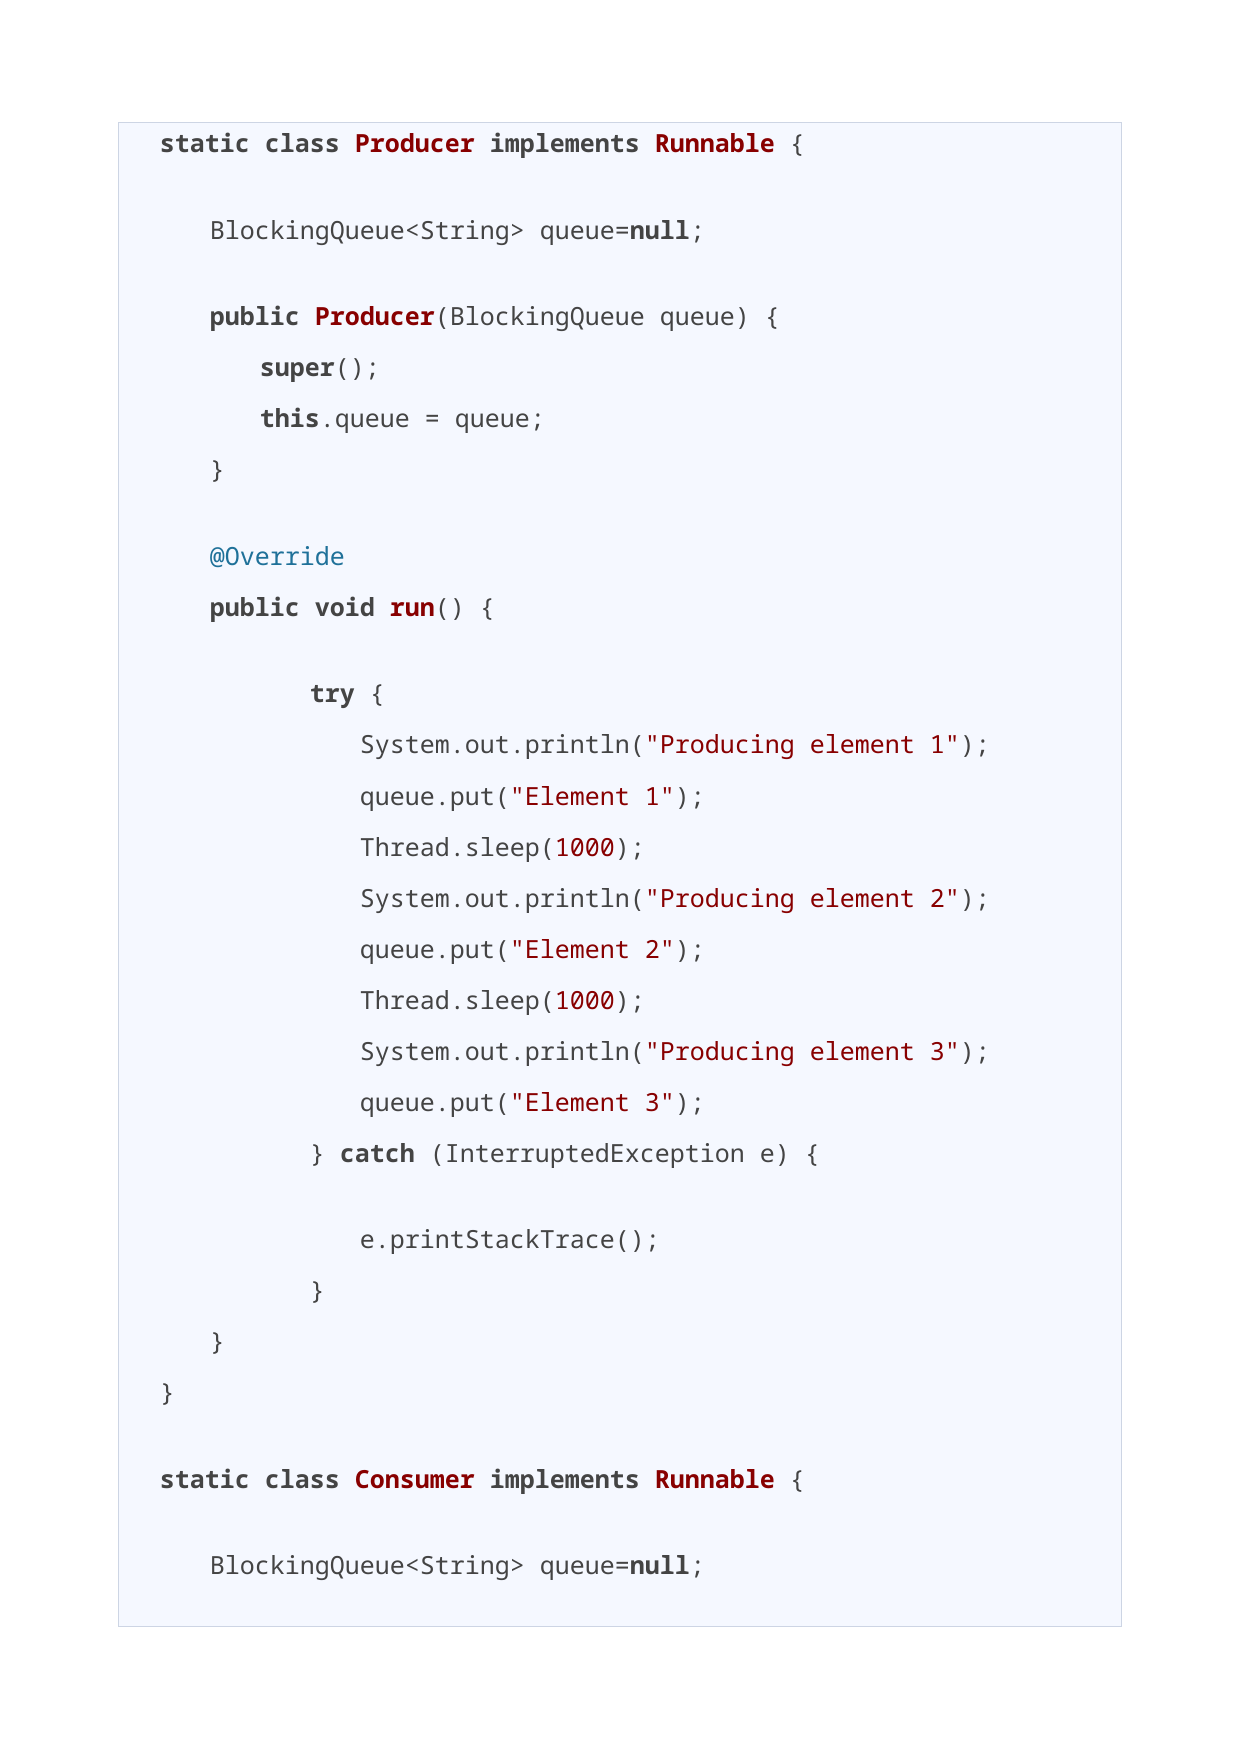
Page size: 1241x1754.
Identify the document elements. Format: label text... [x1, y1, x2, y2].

text System.out.println("Producing element 3"); [119, 1029, 1121, 1067]
text super(); [119, 346, 1121, 384]
text BlockingQueue<String> queue=null; [119, 208, 1121, 247]
text } [119, 1371, 1121, 1409]
text System.out.println("Producing element 2"); [119, 876, 1121, 914]
text try { [119, 672, 1121, 710]
text } [119, 1320, 1121, 1358]
text e.printStackTrace(); [119, 1218, 1121, 1256]
text BlockingQueue<String> queue=null; [119, 1544, 1121, 1582]
text static class Consumer implements Runnable { [119, 1457, 1121, 1496]
text } [119, 448, 1121, 486]
text public Producer(BlockingQueue queue) { [119, 295, 1121, 333]
text queue.put("Element 2"); [119, 927, 1121, 965]
text @Override [119, 534, 1121, 573]
text this.queue = queue; [119, 397, 1121, 435]
text queue.put("Element 3"); [119, 1080, 1121, 1118]
text static class Producer implements Runnable { [119, 123, 1121, 160]
text public void run() { [119, 586, 1121, 624]
text queue.put("Element 1"); [119, 774, 1121, 812]
text } catch (InterruptedException e) { [119, 1131, 1121, 1169]
text Thread.sleep(1000); [119, 978, 1121, 1016]
text Thread.sleep(1000); [119, 825, 1121, 863]
text } [119, 1269, 1121, 1307]
text System.out.println("Producing element 1"); [119, 723, 1121, 761]
